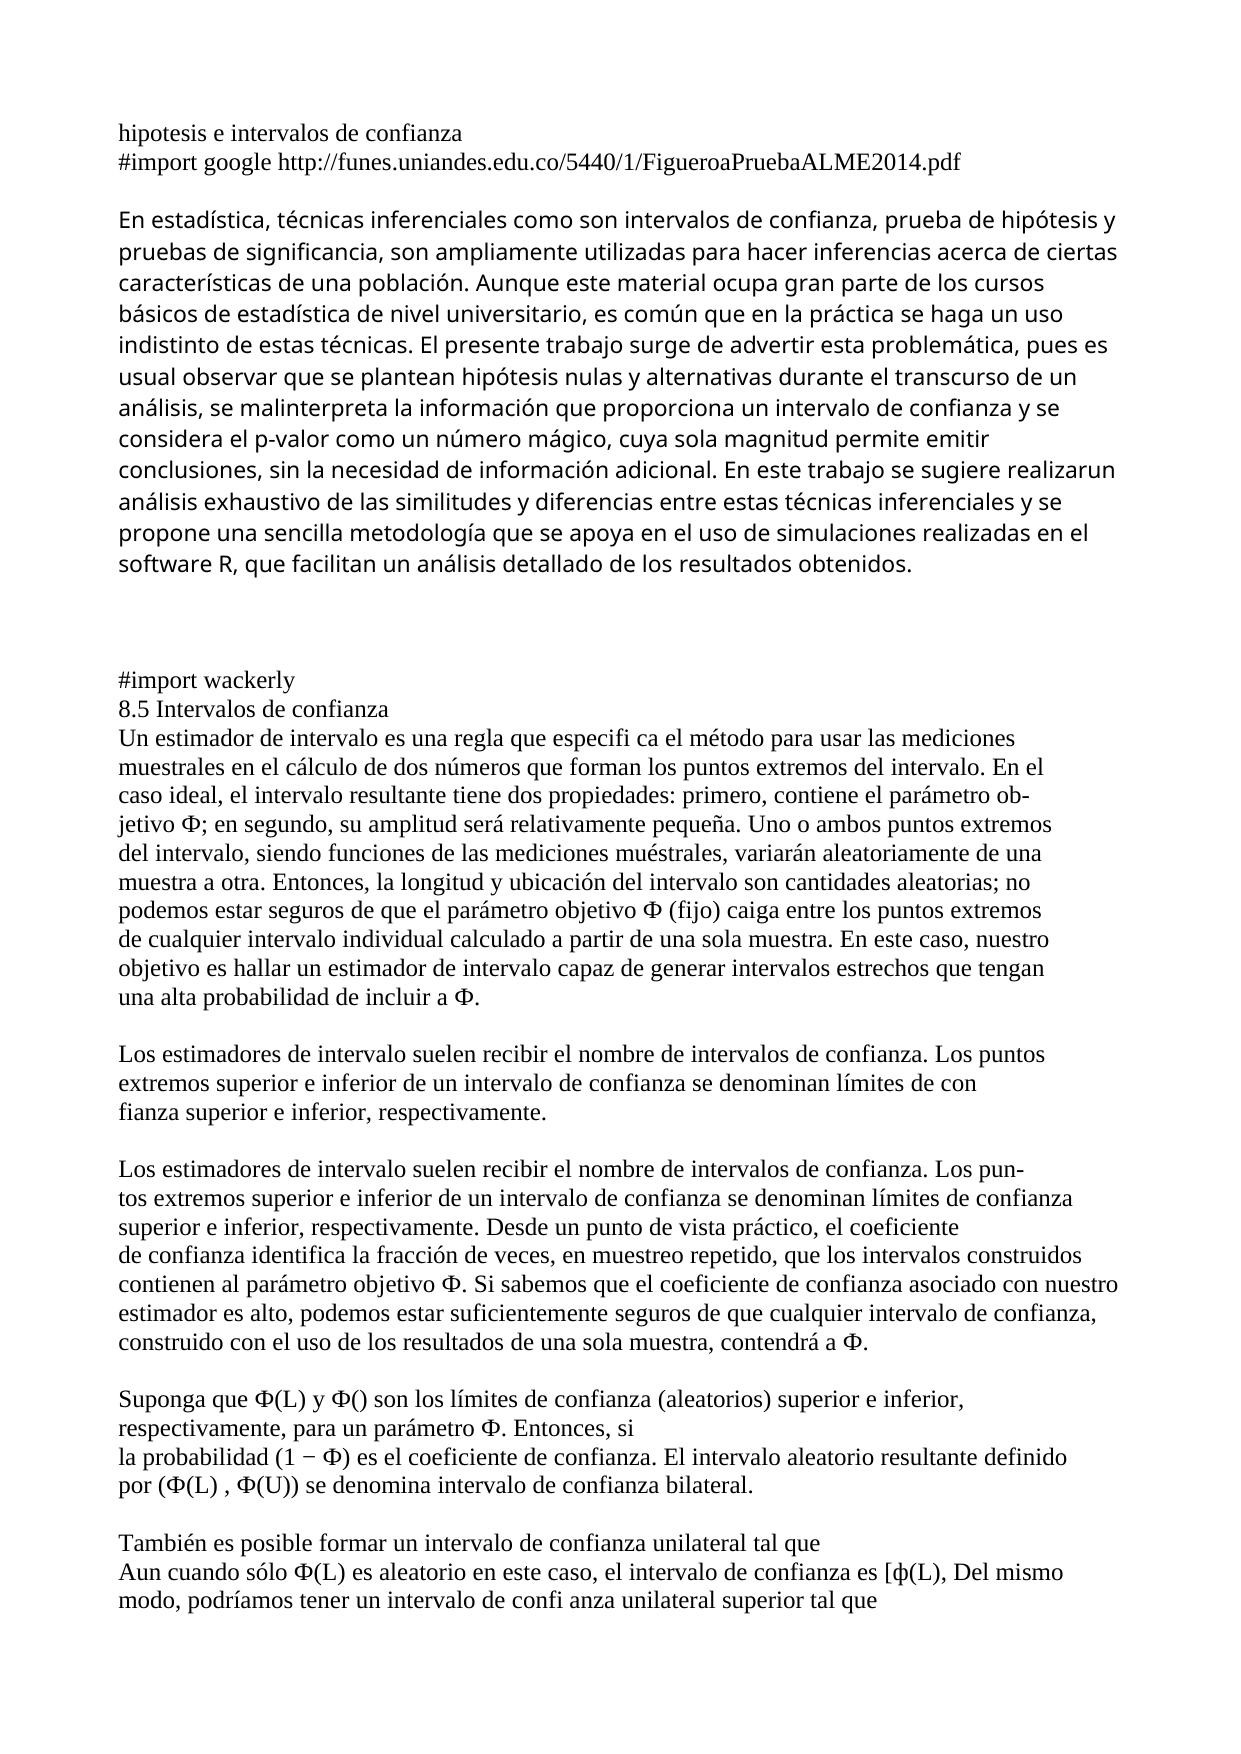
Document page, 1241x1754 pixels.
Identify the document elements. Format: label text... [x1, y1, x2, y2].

text hipotesis e intervalos de confianza [118, 118, 1122, 147]
text del intervalo, siendo funciones de las mediciones muéstrales, variarán aleatoriamente de una [118, 838, 1122, 867]
text una alta probabilidad de incluir a Ф. [118, 982, 1122, 1011]
text También es posible formar un intervalo de confianza unilateral tal que [118, 1528, 1122, 1557]
text jetivo Ф; en segundo, su amplitud será relativamente pequeña. Uno o ambos puntos extremos [118, 809, 1122, 838]
text por (Ф(L) , Ф(U)) se denomina intervalo de confianza bilateral. [118, 1471, 1122, 1499]
text Un estimador de intervalo es una regla que especifi ca el método para usar las mediciones [118, 723, 1122, 752]
text En estadística, técnicas inferenciales como son intervalos de confianza, prueba de hipótesis y pruebas de significancia, son ampliamente utilizadas para hacer inferencias acerca de ciertas características de una población. Aunque este material ocupa gran parte de los cursos básicos de estadística de nivel universitario, es común que en la práctica se haga un uso indistinto de estas técnicas. El presente trabajo surge de advertir esta problemática, pues es usual observar que se plantean hipótesis nulas y alternativas durante el transcurso de un análisis, se malinterpreta la información que proporciona un intervalo de confianza y se considera el p-valor como un número mágico, cuya sola magnitud permite emitir conclusiones, sin la necesidad de información adicional. En este trabajo se sugiere realizarun análisis exhaustivo de las similitudes y diferencias entre estas técnicas inferenciales y se propone una sencilla metodología que se apoya en el uso de simulaciones realizadas en el software R, que facilitan un análisis detallado de los resultados obtenidos. [118, 204, 1122, 579]
text la probabilidad (1 − Ф) es el coeficiente de confianza. El intervalo aleatorio resultante definido [118, 1442, 1122, 1471]
text Suponga que Ф(L) y Ф() son los límites de confianza (aleatorios) superior e inferior, respectivamente, para un parámetro Ф. Entonces, si [118, 1384, 1122, 1442]
text modo, podríamos tener un intervalo de confi anza unilateral superior tal que [118, 1586, 1122, 1614]
text Los estimadores de intervalo suelen recibir el nombre de intervalos de confianza. Los puntos extremos superior e inferior de un intervalo de confianza se denominan límites de con [118, 1039, 1122, 1097]
text de cualquier intervalo individual calculado a partir de una sola muestra. En este caso, nuestro [118, 924, 1122, 953]
text Aun cuando sólo Ф(L) es aleatorio en este caso, el intervalo de confianza es [ф(L), Del mismo [118, 1557, 1122, 1586]
text #import google http://funes.uniandes.edu.co/5440/1/FigueroaPruebaALME2014.pdf [118, 147, 1122, 176]
text muestra a otra. Entonces, la longitud y ubicación del intervalo son cantidades aleatorias; no [118, 867, 1122, 896]
text 8.5 Intervalos de confianza [118, 694, 1122, 723]
text podemos estar seguros de que el parámetro objetivo Ф (fijo) caiga entre los puntos extremos [118, 896, 1122, 924]
text fianza superior e inferior, respectivamente. [118, 1097, 1122, 1126]
text de confianza identifica la fracción de veces, en muestreo repetido, que los intervalos construidos contienen al parámetro objetivo Ф. Si sabemos que el coeficiente de confianza asociado con nuestro estimador es alto, podemos estar suficientemente seguros de que cualquier intervalo de confianza, construido con el uso de los resultados de una sola muestra, contendrá a Ф. [118, 1241, 1122, 1356]
text #import wackerly [118, 666, 1122, 694]
text caso ideal, el intervalo resultante tiene dos propiedades: primero, contiene el parámetro ob- [118, 781, 1122, 809]
text objetivo es hallar un estimador de intervalo capaz de generar intervalos estrechos que tengan [118, 953, 1122, 982]
text Los estimadores de intervalo suelen recibir el nombre de intervalos de confianza. Los pun- [118, 1154, 1122, 1183]
text muestrales en el cálculo de dos números que forman los puntos extremos del intervalo. En el [118, 752, 1122, 781]
text tos extremos superior e inferior de un intervalo de confianza se denominan límites de confianza superior e inferior, respectivamente. Desde un punto de vista práctico, el coeficiente [118, 1183, 1122, 1241]
